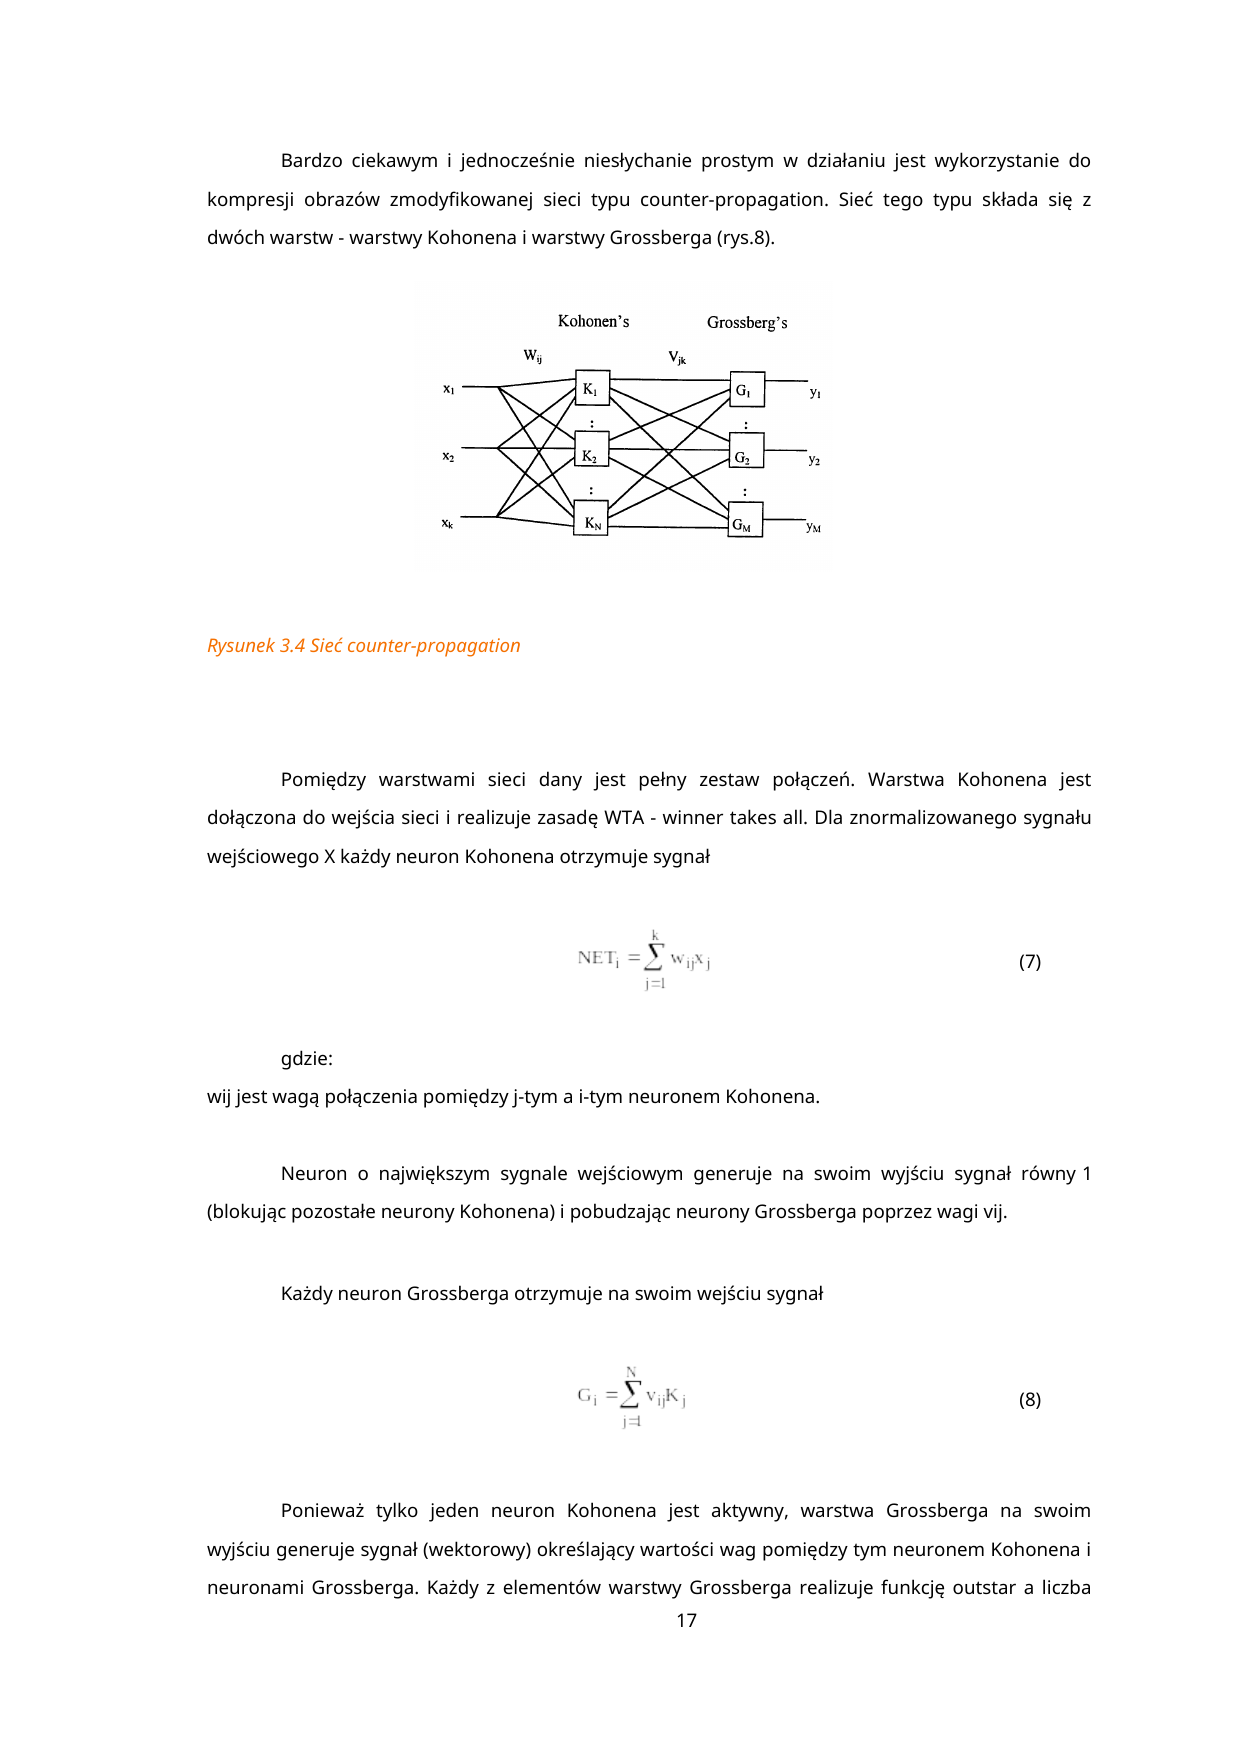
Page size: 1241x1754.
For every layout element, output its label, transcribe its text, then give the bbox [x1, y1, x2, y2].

text Ponieważ tylko jeden neuron Kohonena jest aktywny, warstwa Grossberga na swoim wyjściu generuje sygnał (wektorowy) określający wartości wag pomiędzy tym neuronem Kohonena i neuronami Grossberga. Każdy z elementów warstwy Grossberga realizuje funkcję outstar a liczba [207, 1498, 1092, 1600]
text Bardzo ciekawym i jednocześnie niesłychanie prostym w działaniu jest wykorzystanie do kompresji obrazów zmodyfikowanej sieci typu counter-propagation. Sieć tego typu składa się z dwóch warstw - warstwy Kohonena i warstwy Grossberga (rys.8). [207, 148, 1092, 250]
text gdzie: wij jest wagą połączenia pomiędzy j-tym a i-tym neuronem Kohonena. [207, 1046, 1092, 1109]
text (8) [207, 1363, 1092, 1436]
text Każdy neuron Grossberga otrzymuje na swoim wejściu sygnał [207, 1281, 1092, 1306]
text Neuron o największym sygnale wejściowym generuje na swoim wyjściu sygnał równy 1 (blokując pozostałe neurony Kohonena) i pobudzając neurony Grossberga poprzez wagi vij. [207, 1160, 1092, 1224]
text (7) [207, 925, 1092, 1027]
text Rysunek 3.4 Sieć counter-propagation [207, 632, 1092, 658]
text Pomiędzy warstwami sieci dany jest pełny zestaw połączeń. Warstwa Kohonena jest dołączona do wejścia sieci i realizuje zasadę WTA - winner takes all. Dla znormalizowanego sygnału wejściowego X każdy neuron Kohonena otrzymuje sygnał [207, 766, 1092, 868]
